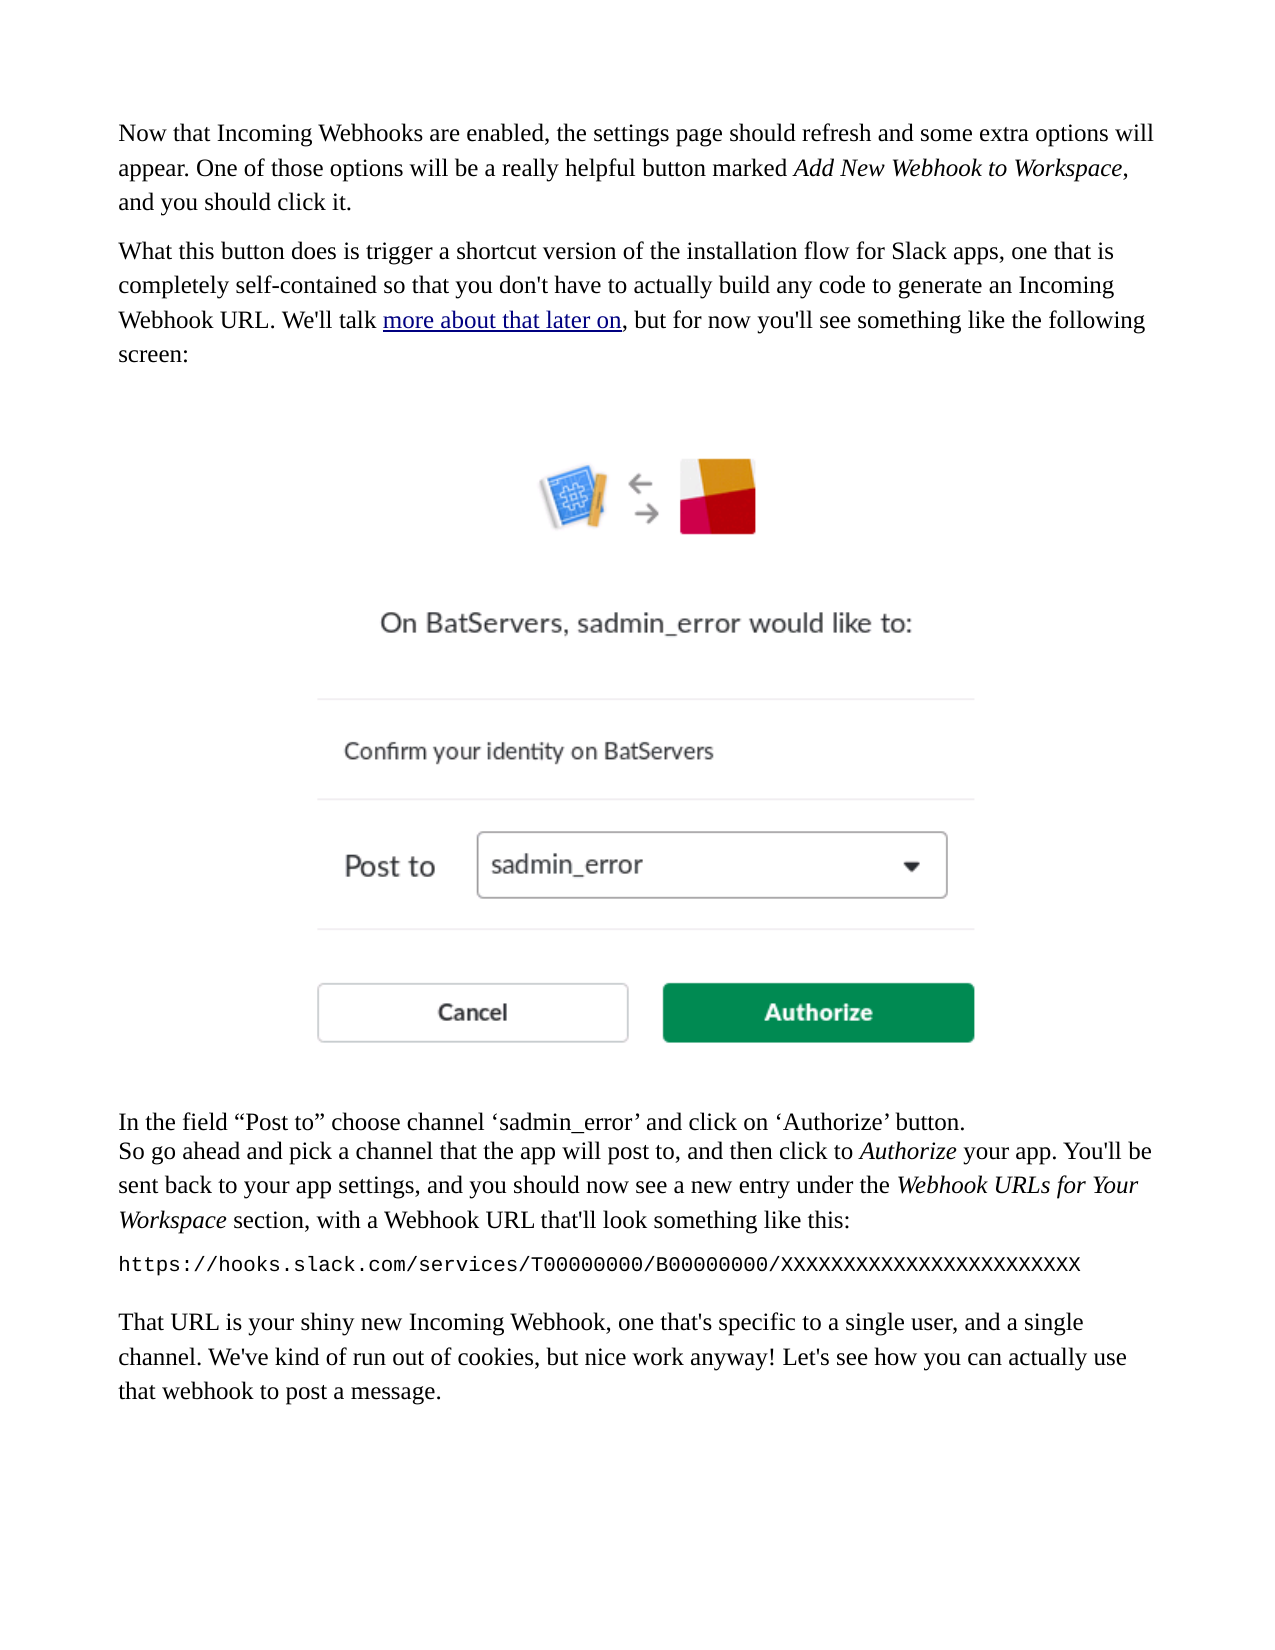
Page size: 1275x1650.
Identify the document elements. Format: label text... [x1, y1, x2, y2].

picture [266, 417, 1009, 1071]
text So go ahead and pick a channel that the app will post to, and then click to Authorize your app. You'll be sent back to your app settings, and you should now see a new entry under the Webhook URLs for Your Workspace section, with a Webhook URL that'll look something like this: [118, 1136, 1157, 1234]
text What this button does is trigger a shortcut version of the installation flow for Slack apps, one that is completely self-contained so that you don't have to actually build any code to generate an Incoming Webhook URL. We'll talk more about that later on, but for now you'll see something like the following screen: [118, 236, 1157, 368]
text Now that Incoming Webhooks are enabled, the settings page should refresh and some extra options will appear. One of those options will be a really helpful button marked Add New Webhook to Workspace, and you should click it. [118, 118, 1157, 216]
text https://hooks.slack.com/services/T00000000/B00000000/XXXXXXXXXXXXXXXXXXXXXXXX [118, 1254, 1157, 1278]
text In the field “Post to” choose channel ‘sadmin_error’ and click on ‘Authorize’ button. [118, 1107, 1157, 1136]
text That URL is your shiny new Incoming Webhook, one that's specific to a single user, and a single channel. We've kind of run out of cookies, but nice work anyway! Let's see how you can actually use that webhook to post a message. [118, 1307, 1157, 1405]
